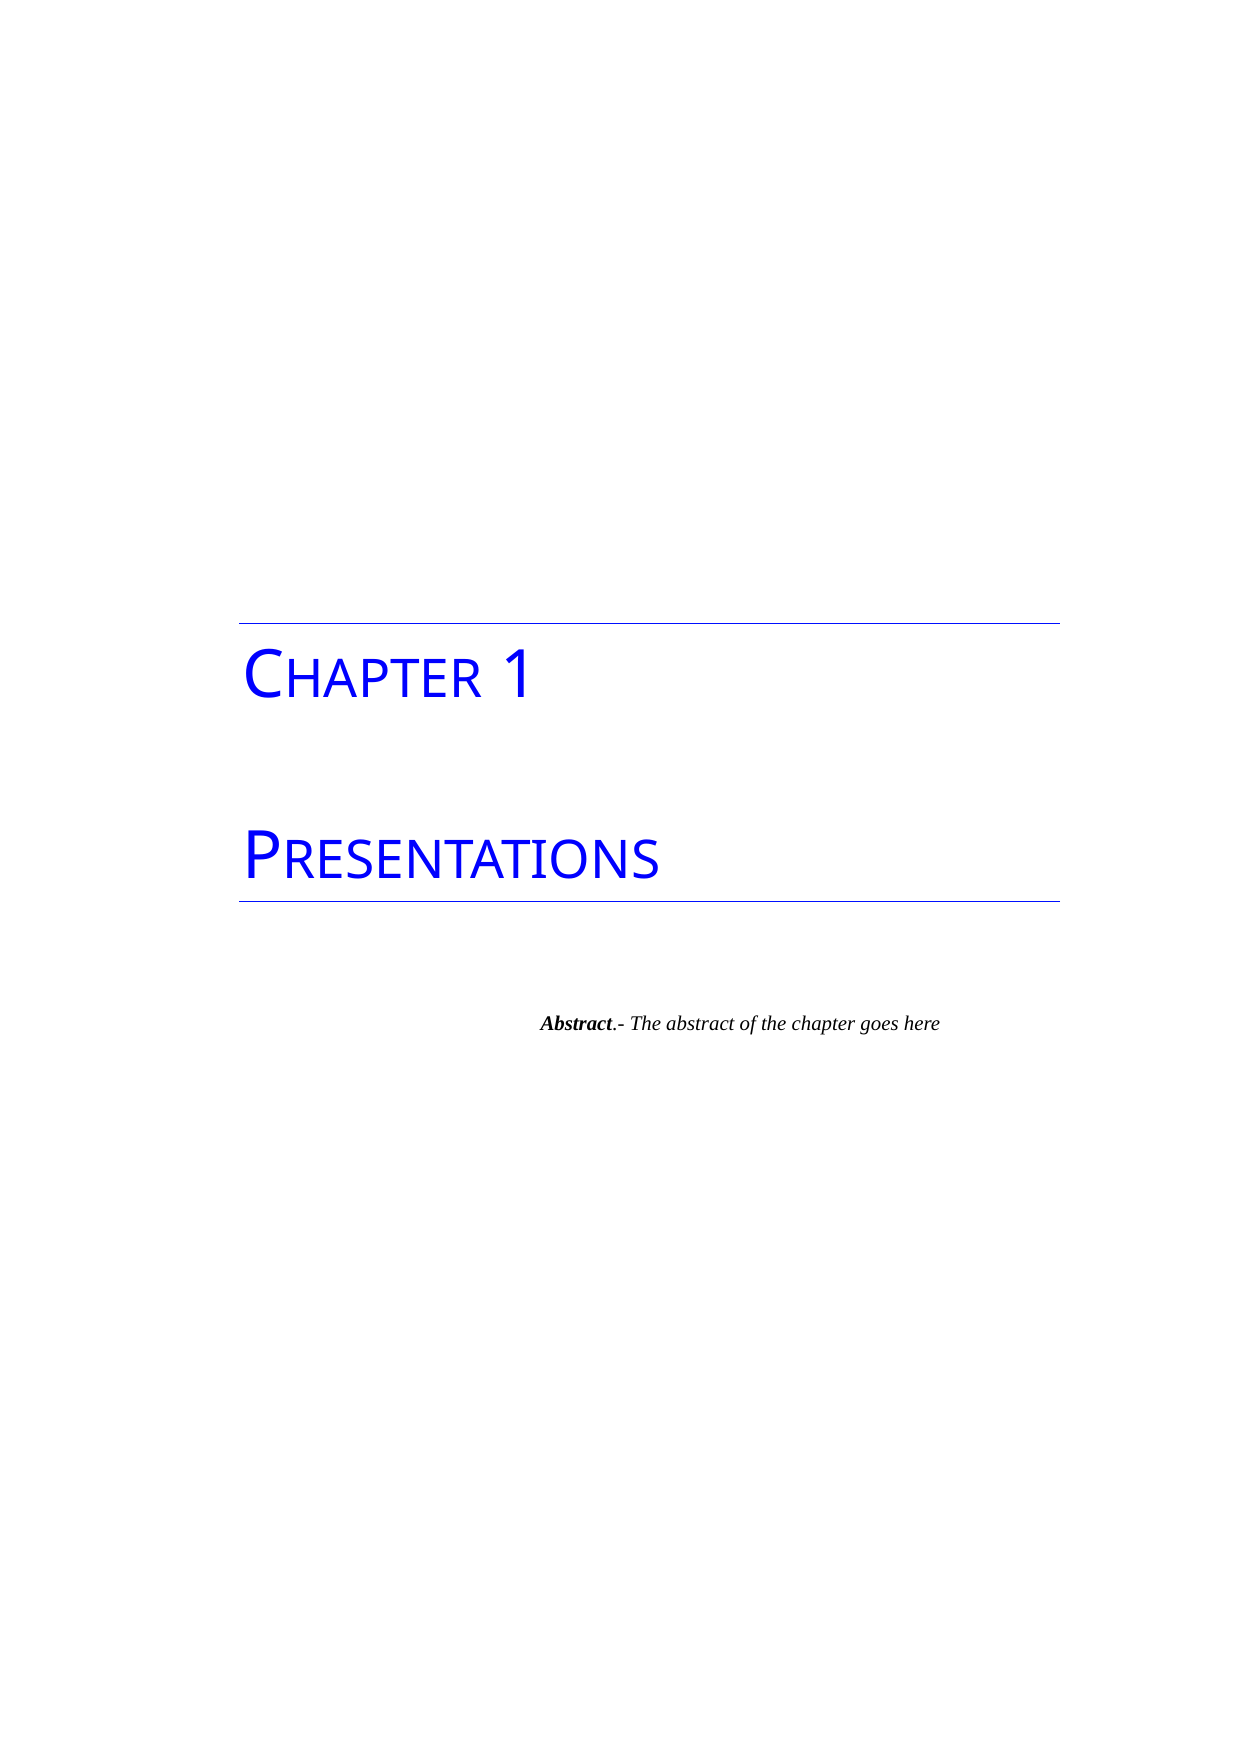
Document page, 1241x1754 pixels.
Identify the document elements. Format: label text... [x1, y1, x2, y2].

text Abstract.- The abstract of the chapter goes here [534, 1005, 1060, 1041]
subtitle Presentations [239, 624, 1060, 901]
